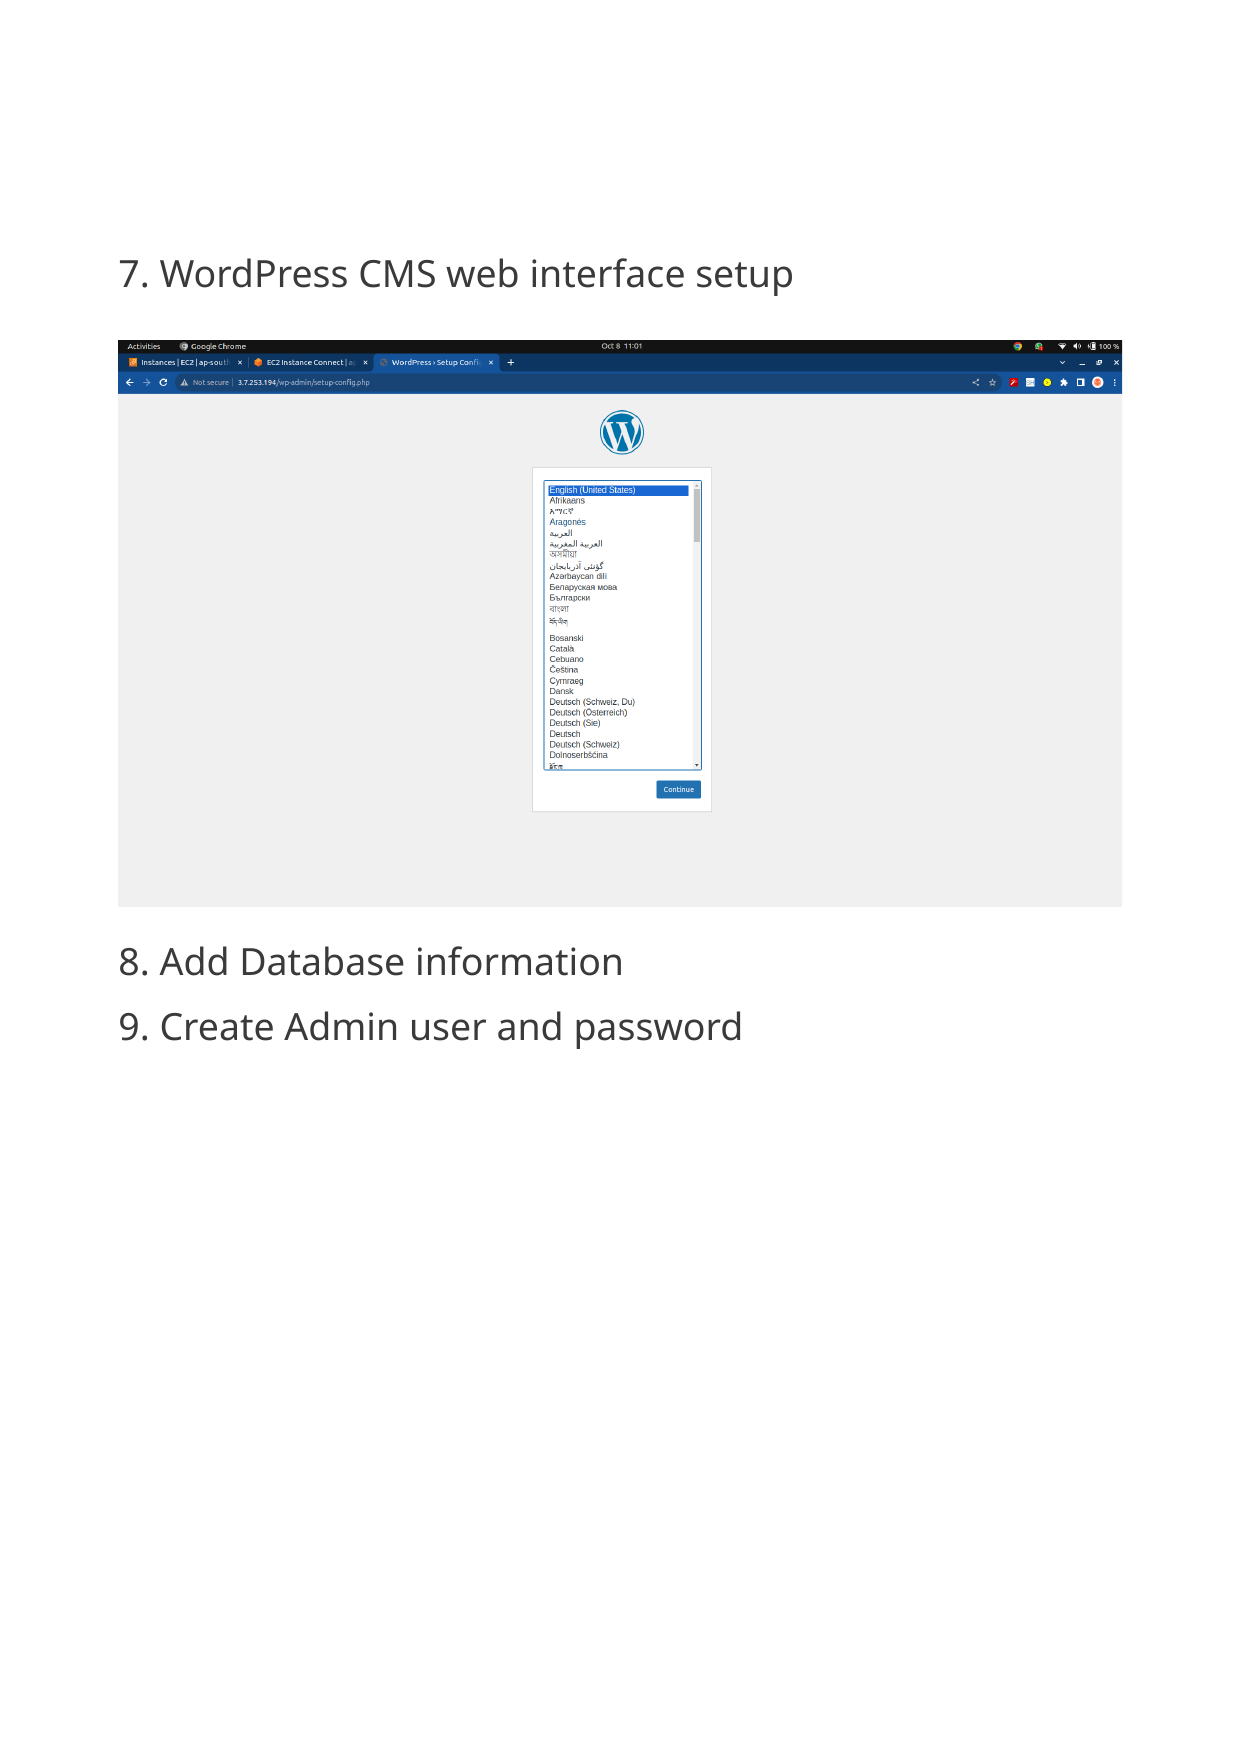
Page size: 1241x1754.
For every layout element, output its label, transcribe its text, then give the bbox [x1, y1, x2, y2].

text 8. Add Database information [118, 935, 1122, 986]
picture [118, 340, 1123, 907]
subtitle 9. Create Admin user and password [118, 1001, 1122, 1052]
subtitle 7. WordPress CMS web interface setup [118, 248, 1122, 299]
